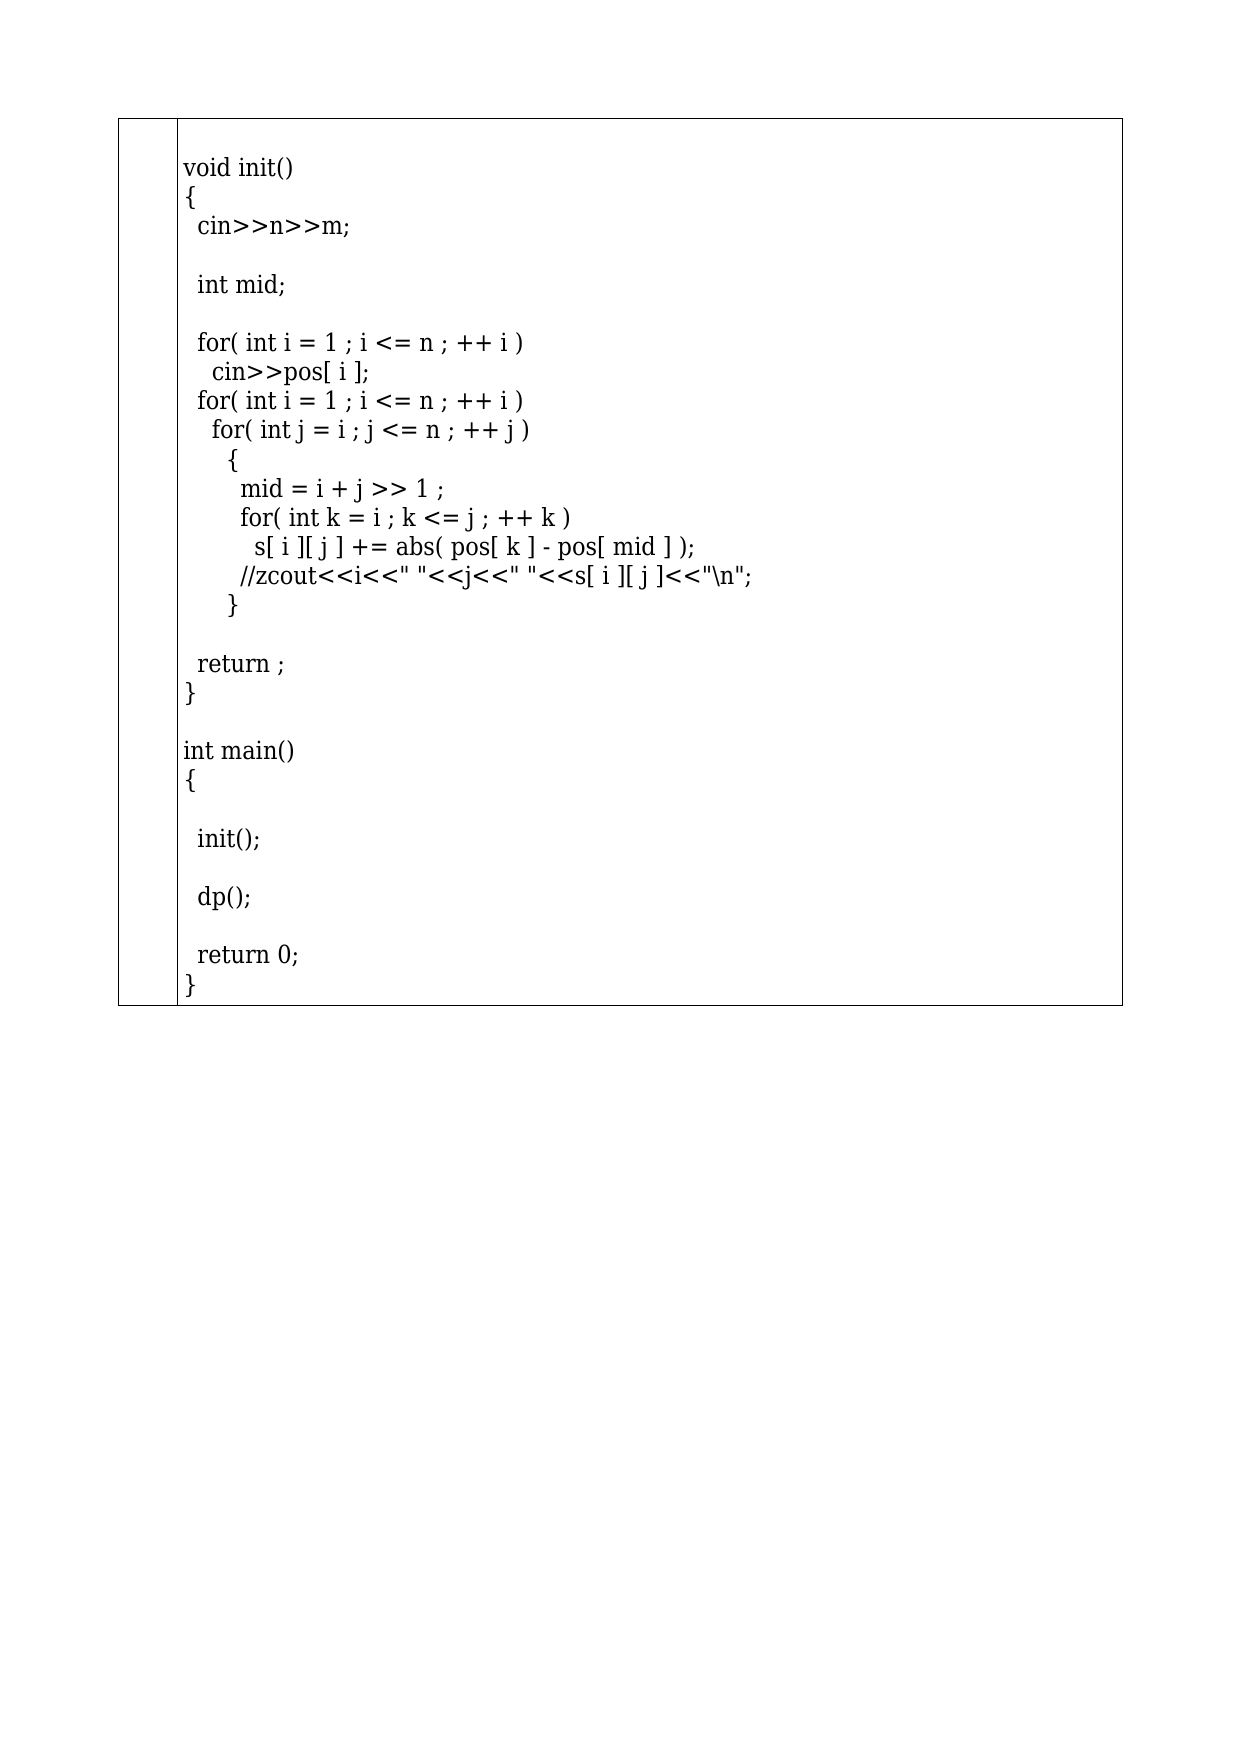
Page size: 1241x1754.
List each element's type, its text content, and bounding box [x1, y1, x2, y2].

table_header [119, 119, 177, 1005]
table_header void init() { cin>>n>>m; int mid; for( int i = 1 ; i <= n ; ++ i ) cin>>pos[ i ]; for( int i = 1 ; i <= n ; ++ i ) for( int j = i ; j <= n ; ++ j ) { mid = i + j >> 1 ; for( int k = i ; k <= j ; ++ k ) s[ i ][ j ] += abs( pos[ k ] - pos[ mid ] ); //zcout<<i<<" "<<j<<" "<<s[ i ][ j ]<<"\n"; } return ; } int main() { init(); dp(); return 0; } [178, 119, 1122, 1005]
